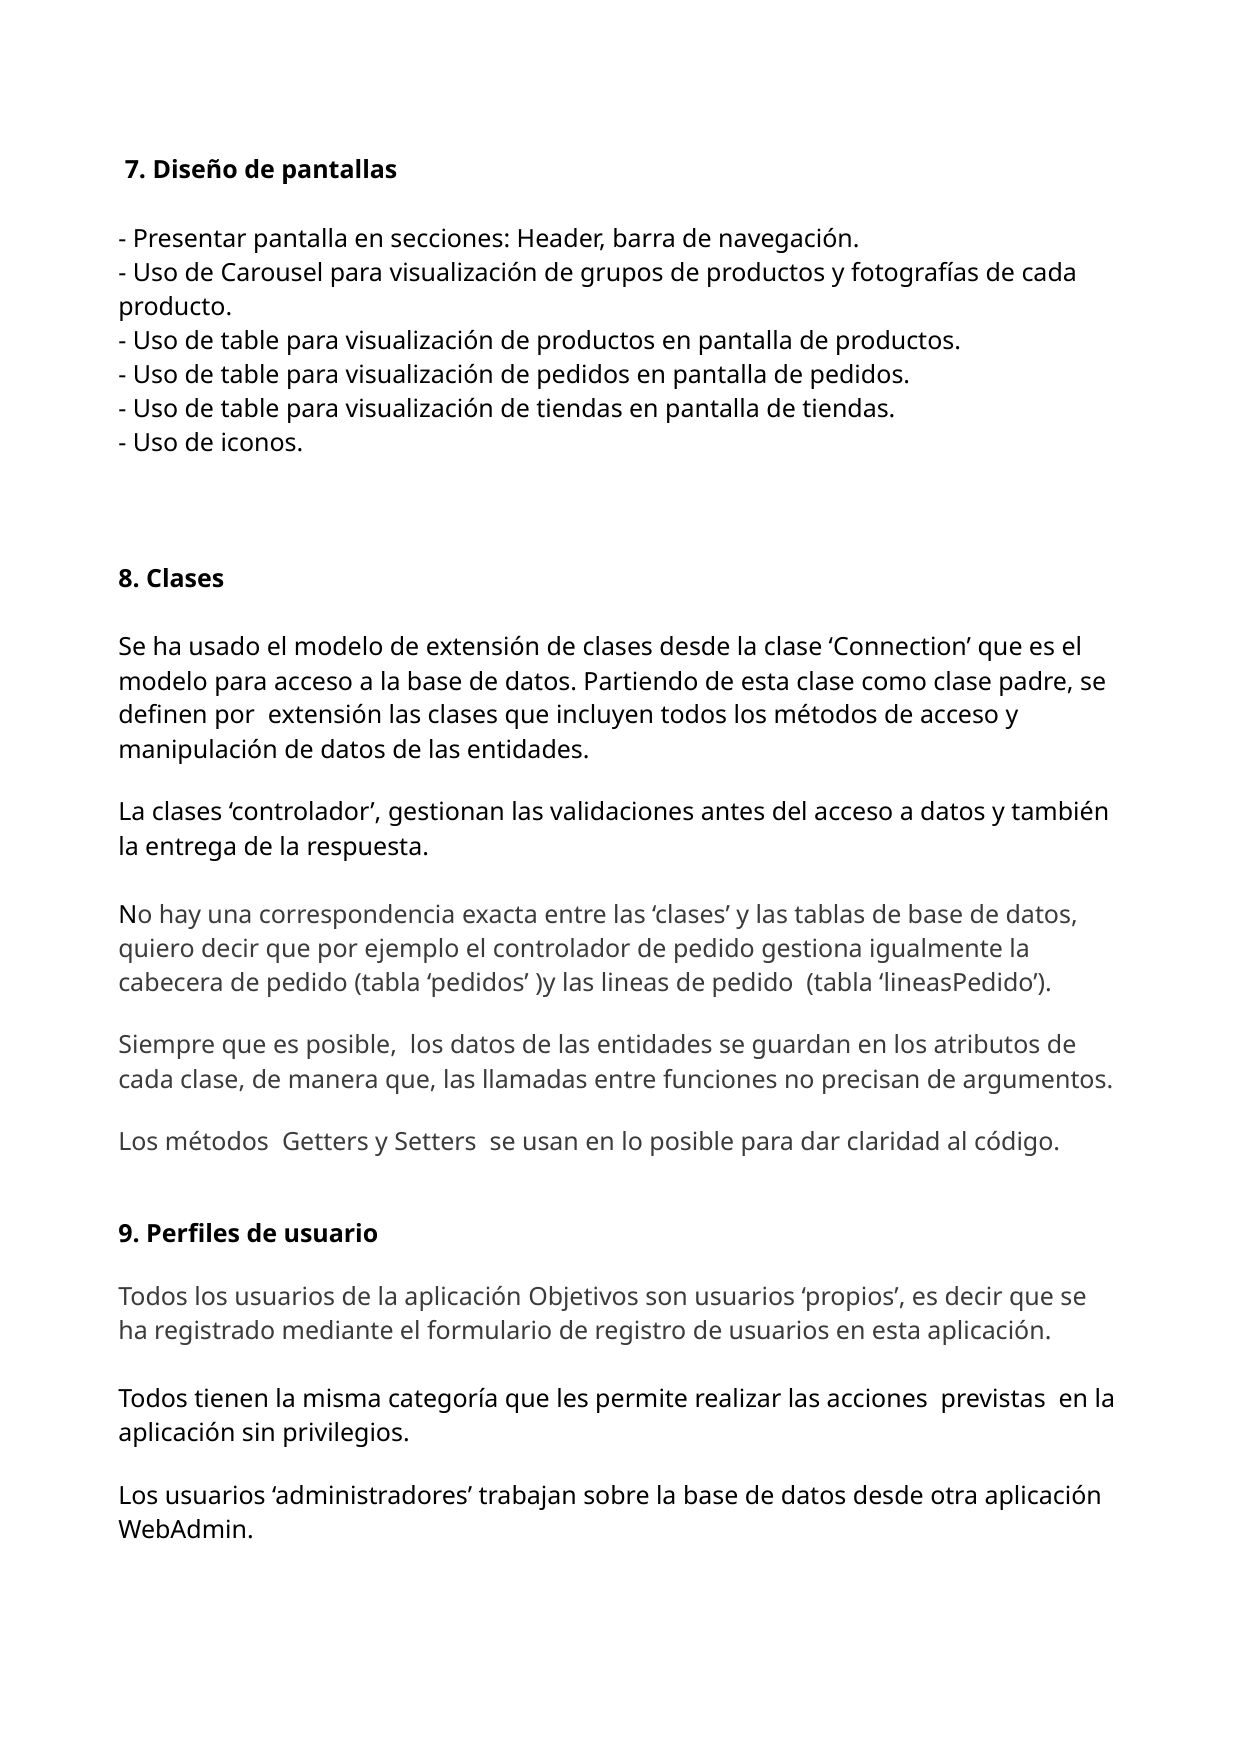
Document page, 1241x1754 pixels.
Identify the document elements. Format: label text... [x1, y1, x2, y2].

text La clases ‘controlador’, gestionan las validaciones antes del acceso a datos y también la entrega de la respuesta. No hay una correspondencia exacta entre las ‘clases’ y las tablas de base de datos, quiero decir que por ejemplo el controlador de pedido gestiona igualmente la cabecera de pedido (tabla ‘pedidos’ )y las lineas de pedido (tabla ‘lineasPedido’). [118, 794, 1122, 998]
text - Presentar pantalla en secciones: Header, barra de navegación. - Uso de Carousel para visualización de grupos de productos y fotografías de cada producto. - Uso de table para visualización de productos en pantalla de productos. - Uso de table para visualización de pedidos en pantalla de pedidos. - Uso de table para visualización de tiendas en pantalla de tiendas. - Uso de iconos. 8. Clases [118, 220, 1122, 595]
text Los métodos Getters y Setters se usan en lo posible para dar claridad al código. [118, 1124, 1122, 1158]
text Los usuarios ‘administradores’ trabajan sobre la base de datos desde otra aplicación WebAdmin. [118, 1477, 1122, 1546]
text Se ha usado el modelo de extensión de clases desde la clase ‘Connection’ que es el modelo para acceso a la base de datos. Partiendo de esta clase como clase padre, se definen por extensión las clases que incluyen todos los métodos de acceso y manipulación de datos de las entidades. [118, 595, 1122, 765]
text 7. Diseño de pantallas [118, 118, 1122, 186]
text Siempre que es posible, los datos de las entidades se guardan en los atributos de cada clase, de manera que, las llamadas entre funciones no precisan de argumentos. [118, 1027, 1122, 1095]
text Todos los usuarios de la aplicación Objetivos son usuarios ‘propios’, es decir que se ha registrado mediante el formulario de registro de usuarios en esta aplicación. [118, 1278, 1122, 1347]
text Todos tienen la misma categoría que les permite realizar las acciones previstas en la aplicación sin privilegios. [118, 1381, 1122, 1449]
text 9. Perfiles de usuario [118, 1216, 1122, 1250]
